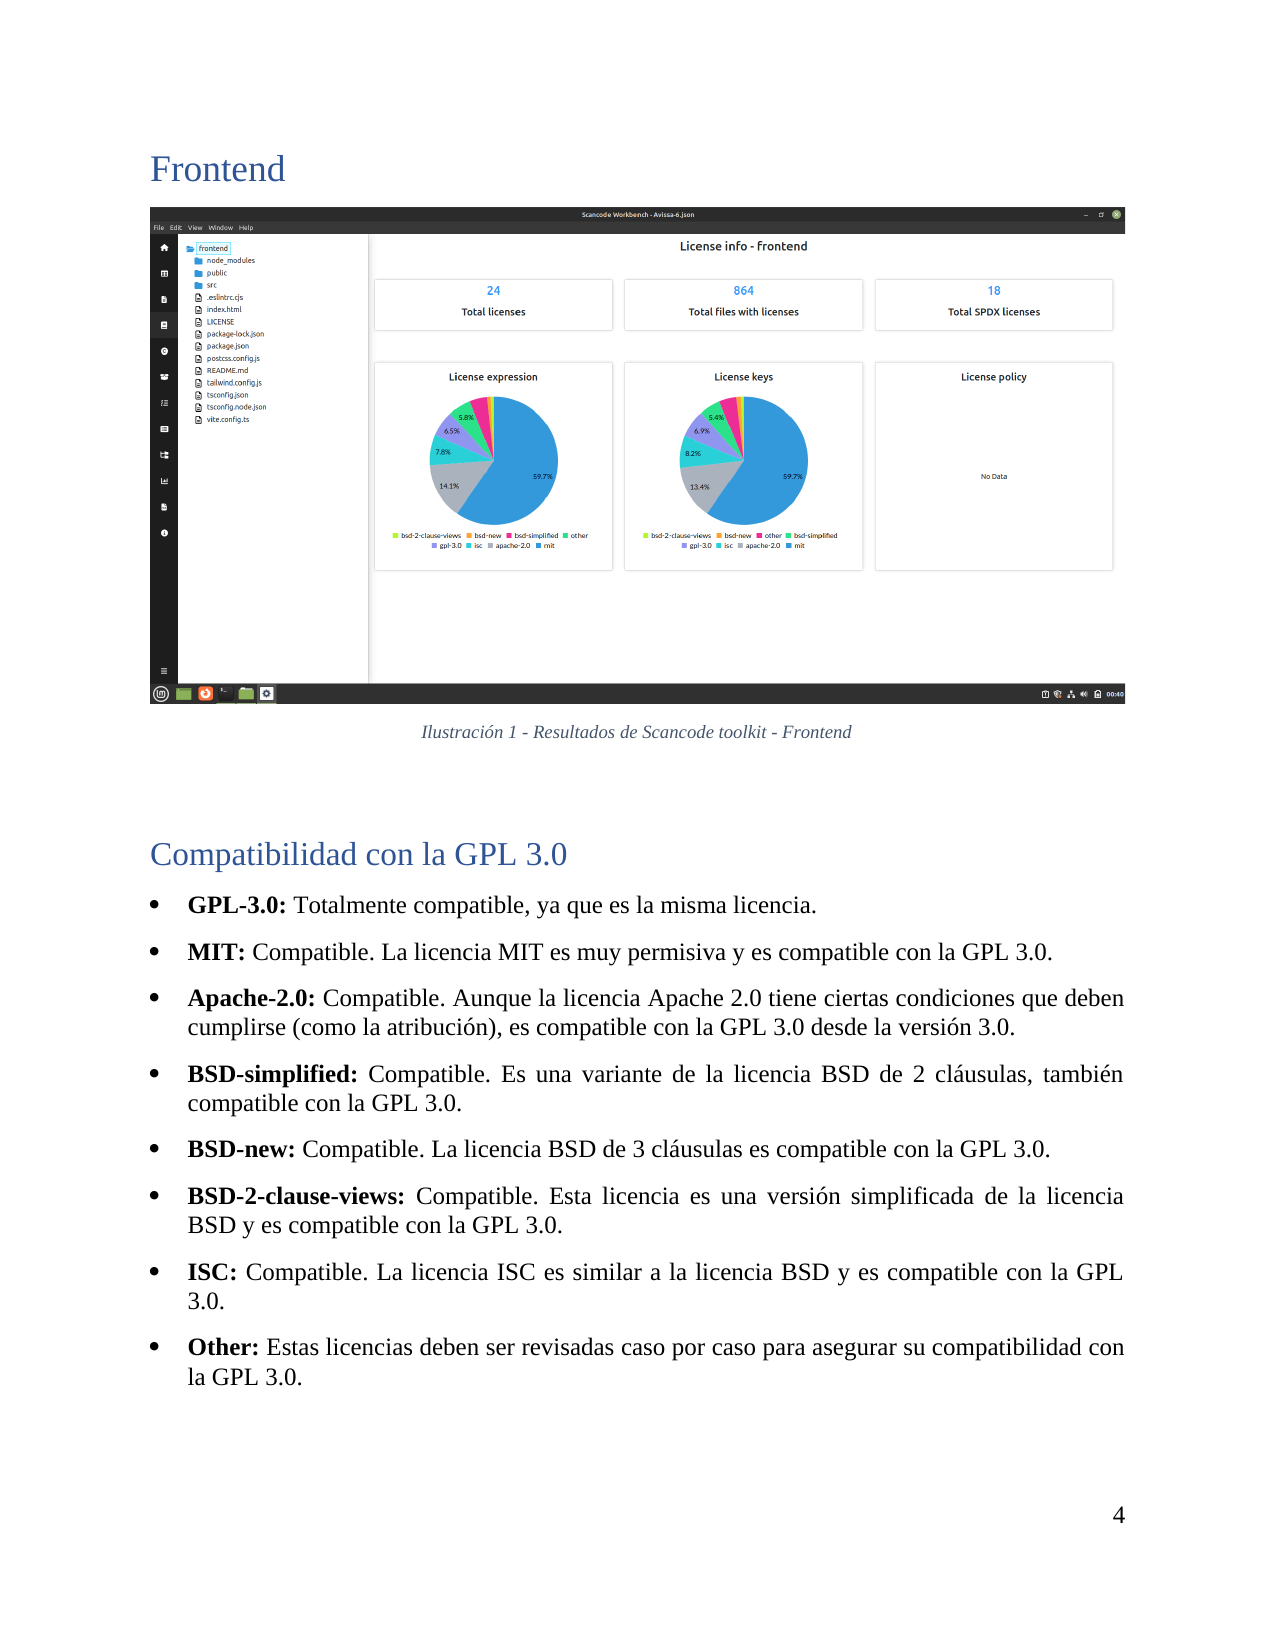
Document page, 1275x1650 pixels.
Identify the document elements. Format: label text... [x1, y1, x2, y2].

subtitle Frontend [150, 146, 1125, 189]
list Other: Estas licencias deben ser revisadas caso por caso para asegurar su compatibilidad con la GPL 3.0. [150, 1332, 1125, 1391]
list ISC: Compatible. La licencia ISC es similar a la licencia BSD y es compatible con la GPL 3.0. [150, 1257, 1125, 1315]
subtitle Compatibilidad con la GPL 3.0 [150, 834, 1125, 873]
list GPL-3.0: Totalmente compatible, ya que es la misma licencia. [150, 890, 1125, 919]
list BSD-simplified: Compatible. Es una variante de la licencia BSD de 2 cláusulas, también compatible con la GPL 3.0. [150, 1059, 1125, 1117]
list Apache-2.0: Compatible. Aunque la licencia Apache 2.0 tiene ciertas condiciones que deben cumplirse (como la atribución), es compatible con la GPL 3.0 desde la versión 3.0. [150, 983, 1125, 1041]
text Ilustración 1 - Resultados de Scancode toolkit - Frontend [150, 721, 1125, 742]
list BSD-new: Compatible. La licencia BSD de 3 cláusulas es compatible con la GPL 3.0. [150, 1134, 1125, 1163]
list MIT: Compatible. La licencia MIT es muy permisiva y es compatible con la GPL 3.0. [150, 937, 1125, 965]
list BSD-2-clause-views: Compatible. Esta licencia es una versión simplificada de la licencia BSD y es compatible con la GPL 3.0. [150, 1181, 1125, 1239]
